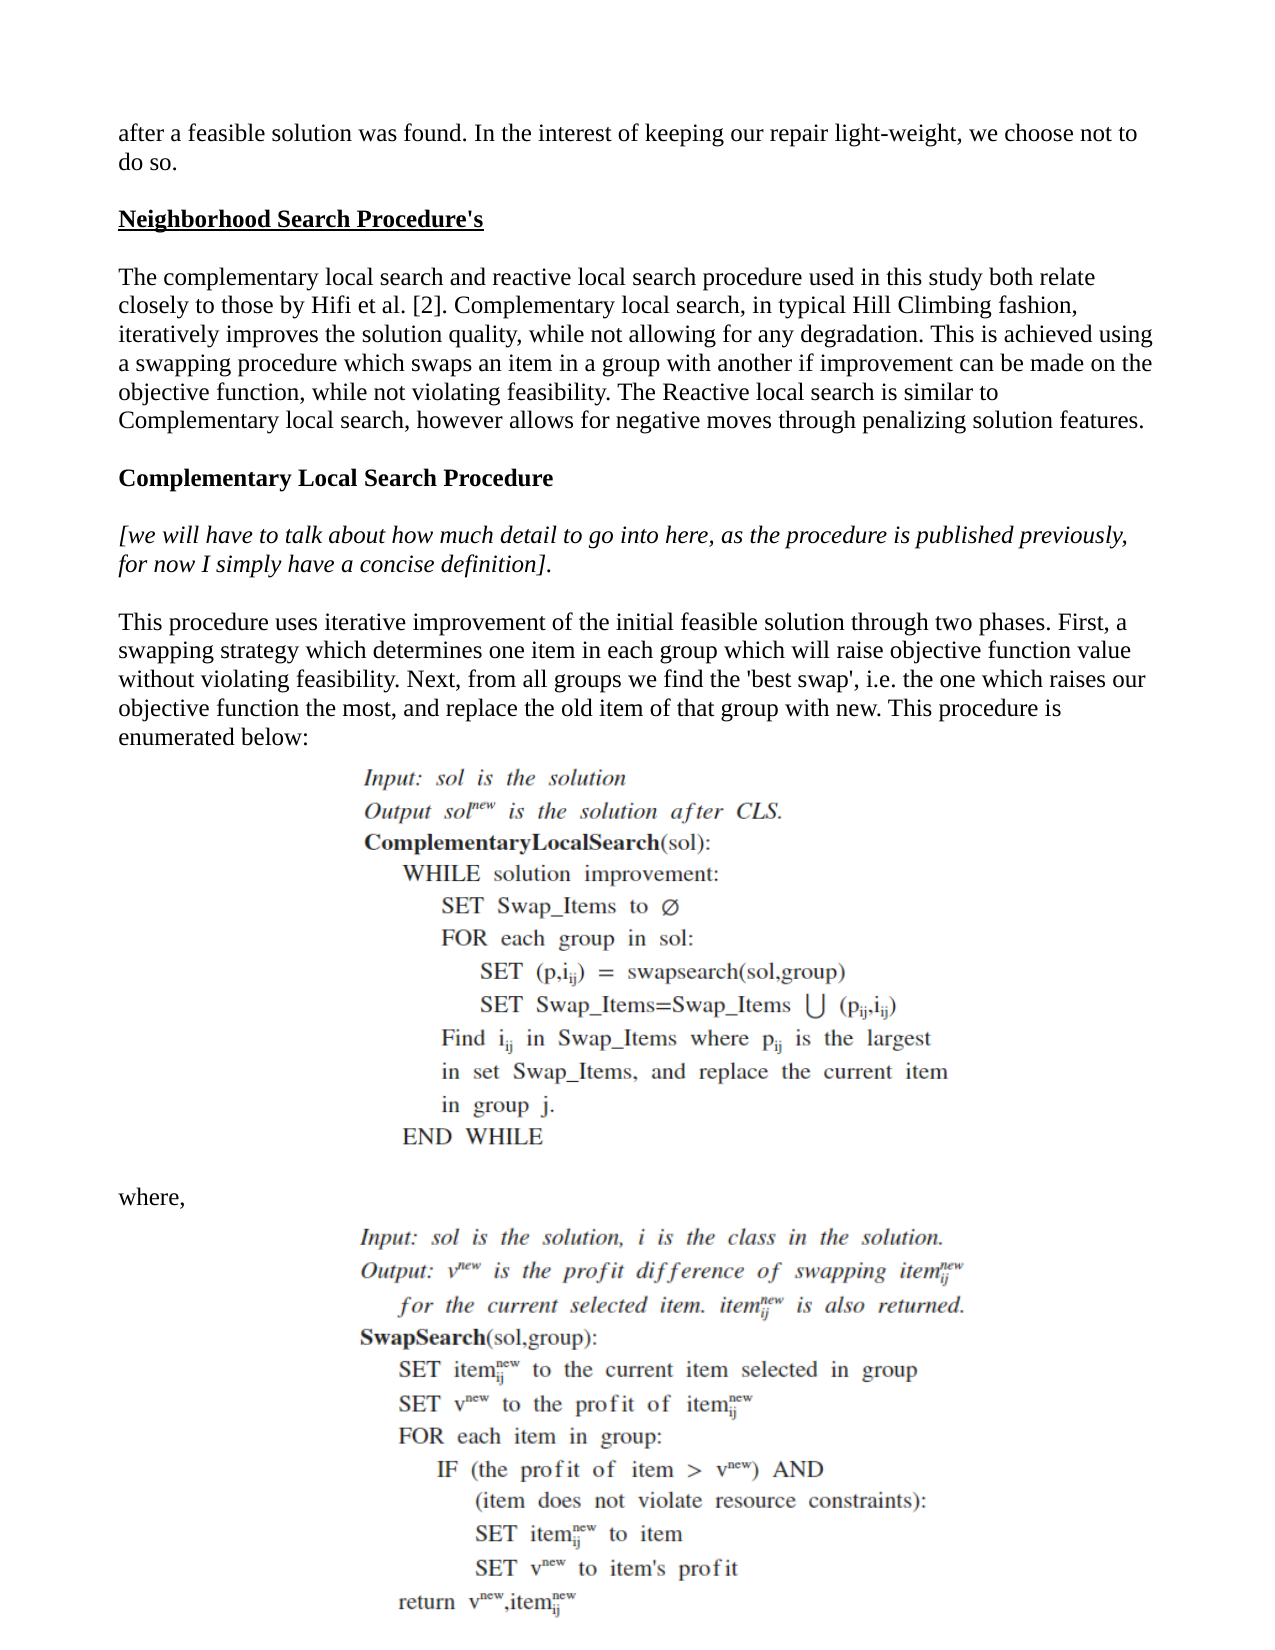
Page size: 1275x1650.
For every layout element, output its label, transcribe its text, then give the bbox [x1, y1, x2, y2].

text This procedure uses iterative improvement of the initial feasible solution through two phases. First, a swapping strategy which determines one item in each group which will raise objective function value without violating feasibility. Next, from all groups we find the 'best swap', i.e. the one which raises our objective function the most, and replace the old item of that group with new. This procedure is enumerated below: [118, 607, 1157, 751]
text The complementary local search and reactive local search procedure used in this study both relate closely to those by Hifi et al. [2]. Complementary local search, in typical Hill Climbing fashion, iteratively improves the solution quality, while not allowing for any degradation. This is achieved using a swapping procedure which swaps an item in a group with another if improvement can be made on the objective function, while not violating feasibility. The Reactive local search is similar to Complementary local search, however allows for negative moves through penalizing solution features. [118, 262, 1157, 434]
text after a feasible solution was found. In the interest of keeping our repair light-weight, we choose not to do so. [118, 118, 1157, 176]
text where, [118, 1182, 1157, 1211]
text Neighborhood Search Procedure's [118, 204, 1157, 233]
text [we will have to talk about how much detail to go into here, as the procedure is published previously, for now I simply have a concise definition]. [118, 521, 1157, 578]
picture [359, 764, 953, 1153]
text Complementary Local Search Procedure [118, 463, 1157, 492]
picture [355, 1224, 970, 1650]
